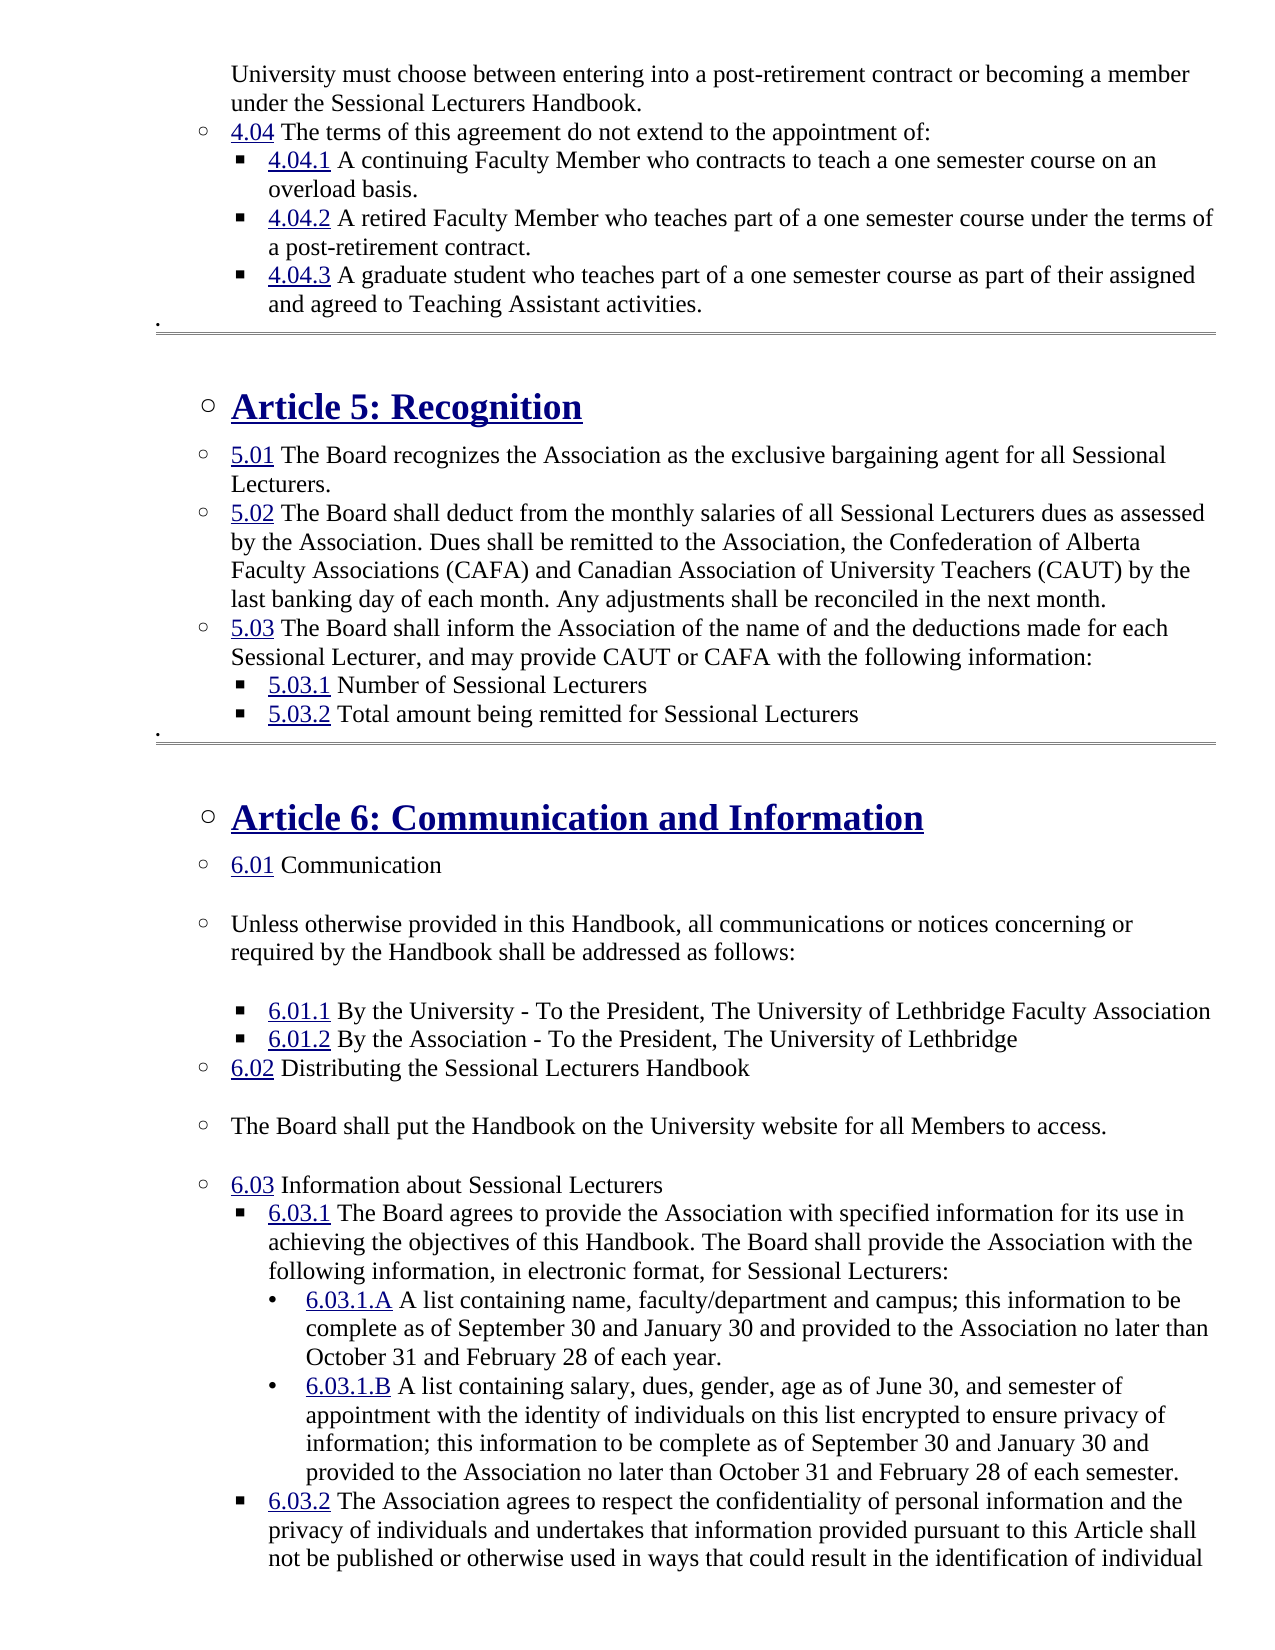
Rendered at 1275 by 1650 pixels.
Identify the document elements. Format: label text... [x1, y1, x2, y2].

list 6.03 Information about Sessional Lecturers [193, 1170, 1216, 1198]
list University must choose between entering into a post-retirement contract or becoming a member under the Sessional Lecturers Handbook. [193, 59, 1216, 117]
subtitle Article 6: Communication and Information [193, 795, 1216, 838]
list 4.04 The terms of this agreement do not extend to the appointment of: [193, 117, 1216, 145]
list 6.01 Communication [193, 851, 1216, 879]
list 4.04.3 A graduate student who teaches part of a one semester course as part of their assigned and agreed to Teaching Assistant activities. [231, 260, 1216, 318]
list 5.03.2 Total amount being remitted for Sessional Lecturers [231, 699, 1216, 728]
list 6.02 Distributing the Sessional Lecturers Handbook [193, 1053, 1216, 1082]
list 4.04.1 A continuing Faculty Member who contracts to teach a one semester course on an overload basis. [231, 145, 1216, 203]
list 6.03.1.A A list containing name, faculty/department and campus; this information to be complete as of September 30 and January 30 and provided to the Association no later than October 31 and February 28 of each year. [268, 1285, 1216, 1371]
list Unless otherwise provided in this Handbook, all communications or notices concerning or required by the Handbook shall be addressed as follows: [193, 909, 1216, 966]
list 6.03.1.B A list containing salary, dues, gender, age as of June 30, and semester of appointment with the identity of individuals on this list encrypted to ensure privacy of information; this information to be complete as of September 30 and January 30 and provided to the Association no later than October 31 and February 28 of each semester. [268, 1371, 1216, 1486]
list 4.04.2 A retired Faculty Member who teaches part of a one semester course under the terms of a post-retirement contract. [231, 203, 1216, 260]
subtitle Article 5: Recognition [193, 385, 1216, 428]
list The Board shall put the Handbook on the University website for all Members to access. [193, 1111, 1216, 1140]
list 5.03 The Board shall inform the Association of the name of and the deductions made for each Sessional Lecturer, and may provide CAUT or CAFA with the following information: [193, 613, 1216, 670]
list 6.01.2 By the Association - To the President, The University of Lethbridge [231, 1024, 1216, 1053]
list 5.02 The Board shall deduct from the monthly salaries of all Sessional Lecturers dues as assessed by the Association. Dues shall be remitted to the Association, the Confederation of Alberta Faculty Associations (CAFA) and Canadian Association of University Teachers (CAUT) by the last banking day of each month. Any adjustments shall be reconciled in the next month. [193, 498, 1216, 613]
list 6.03.2 The Association agrees to respect the confidentiality of personal information and the privacy of individuals and undertakes that information provided pursuant to this Article shall not be published or otherwise used in ways that could result in the identification of individual [231, 1486, 1216, 1572]
list 5.03.1 Number of Sessional Lecturers [231, 670, 1216, 699]
list 5.01 The Board recognizes the Association as the exclusive bargaining agent for all Sessional Lecturers. [193, 440, 1216, 498]
list 6.01.1 By the University - To the President, The University of Lethbridge Faculty Association [231, 996, 1216, 1024]
list 6.03.1 The Board agrees to provide the Association with specified information for its use in achieving the objectives of this Handbook. The Board shall provide the Association with the following information, in electronic format, for Sessional Lecturers: [231, 1198, 1216, 1285]
